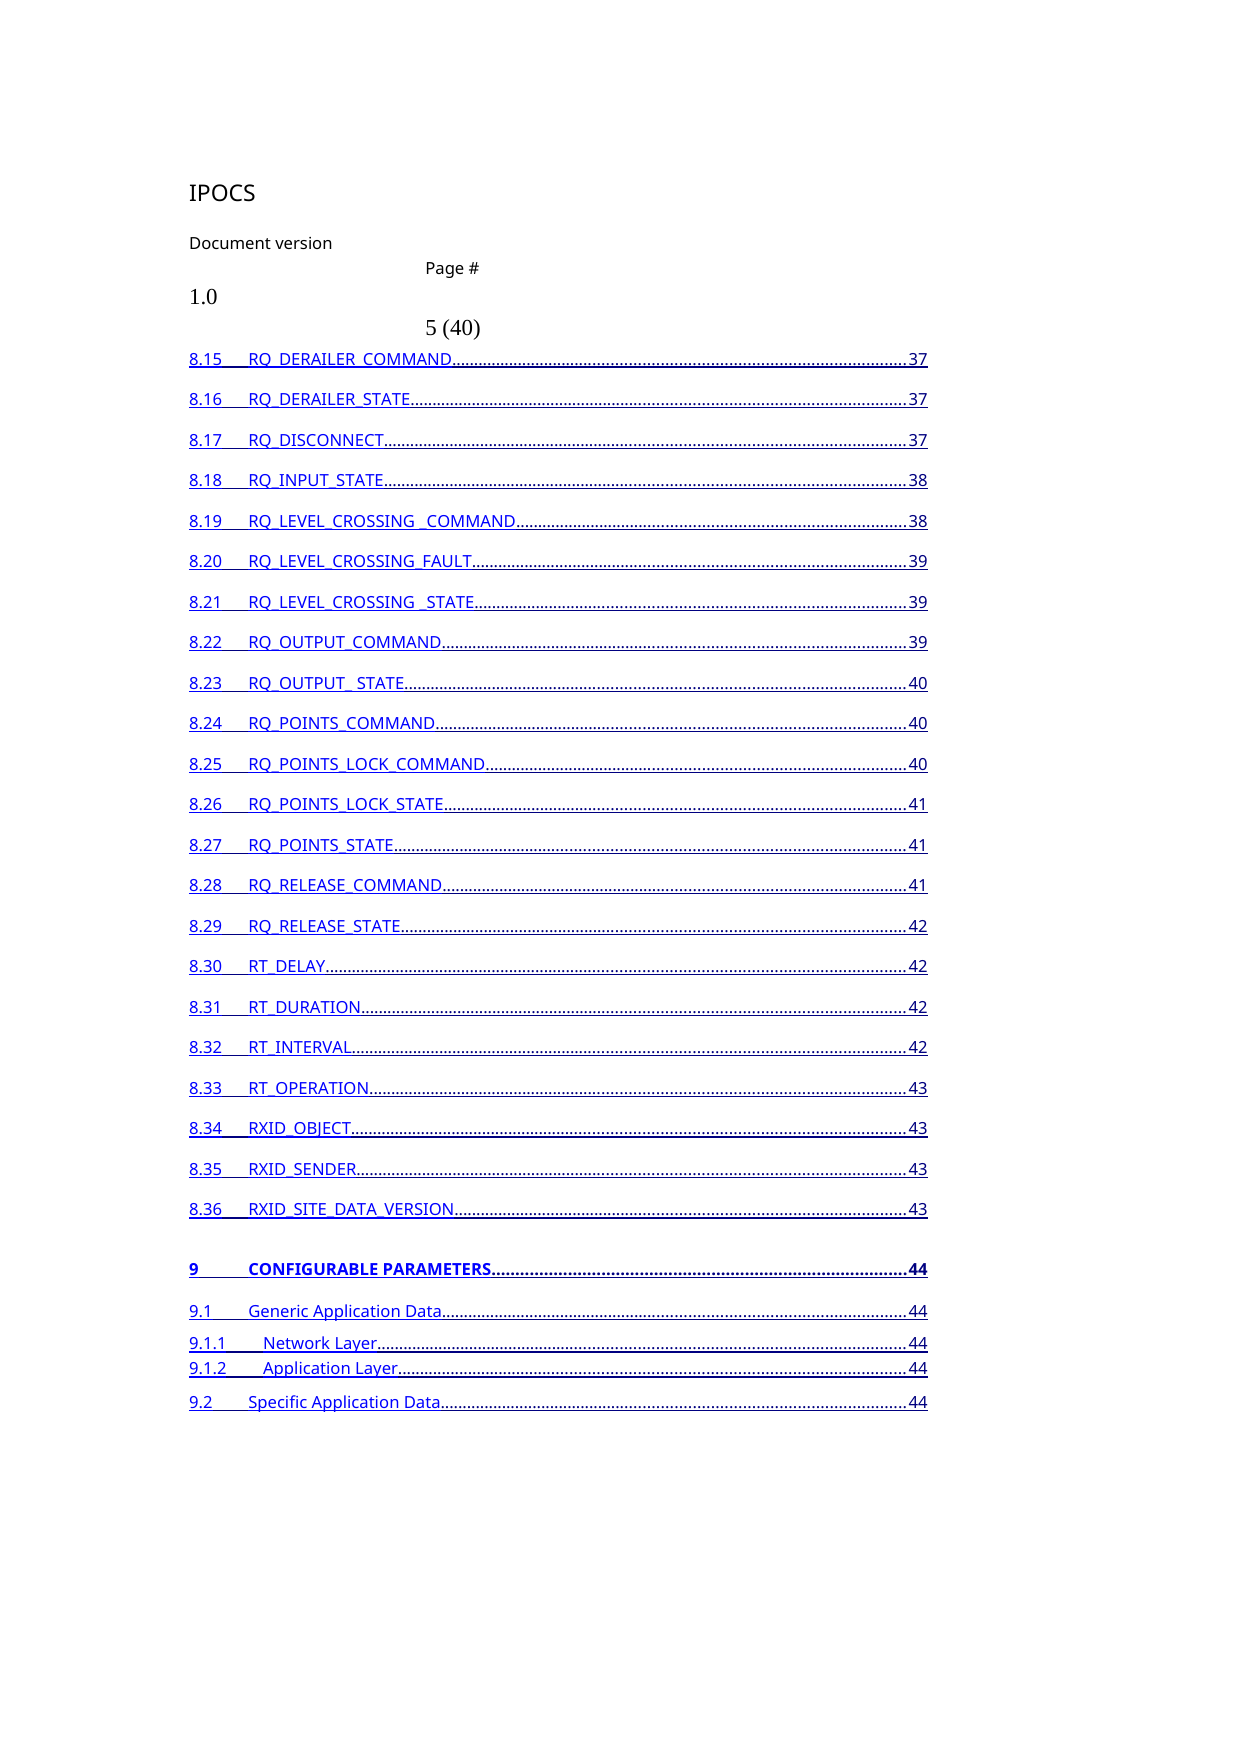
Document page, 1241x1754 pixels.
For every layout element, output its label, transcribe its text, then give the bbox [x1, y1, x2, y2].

text 8.18 RQ_INPUT_STATE 38 [189, 464, 1122, 492]
text 8.32 RT_INTERVAL 42 [189, 1031, 1122, 1059]
text 9.1.1 Network Layer 44 [189, 1330, 1122, 1355]
text 9.1 Generic Application Data 44 [189, 1295, 1122, 1323]
text 8.28 RQ_RELEASE_COMMAND 41 [189, 869, 1122, 897]
text 8.25 RQ_POINTS_LOCK_COMMAND 40 [189, 748, 1122, 776]
text 8.26 RQ_POINTS_LOCK_STATE 41 [189, 788, 1122, 816]
text 9.2 Specific Application Data 44 [189, 1386, 1122, 1414]
text 8.23 RQ_OUTPUT_ STATE 40 [189, 667, 1122, 695]
text 8.24 RQ_POINTS_COMMAND 40 [189, 707, 1122, 735]
text 8.22 RQ_OUTPUT_COMMAND 39 [189, 626, 1122, 654]
text 8.36 RXID_SITE_DATA_VERSION 43 [189, 1193, 1122, 1222]
text 8.30 RT_DELAY 42 [189, 950, 1122, 978]
text 8.34 RXID_OBJECT 43 [189, 1112, 1122, 1141]
text 8.31 RT_DURATION 42 [189, 991, 1122, 1019]
text 8.17 RQ_DISCONNECT 37 [189, 424, 1122, 452]
text 8.19 RQ_LEVEL_CROSSING _COMMAND 38 [189, 505, 1122, 533]
text 9 CONFIGURABLE PARAMETERS 44 [189, 1253, 1122, 1281]
text 8.16 RQ_DERAILER_STATE 37 [189, 383, 1122, 411]
text 8.35 RXID_SENDER 43 [189, 1153, 1122, 1181]
text 8.21 RQ_LEVEL_CROSSING _STATE 39 [189, 586, 1122, 614]
text 8.29 RQ_RELEASE_STATE 42 [189, 910, 1122, 938]
text 9.1.2 Application Layer 44 [189, 1355, 1122, 1380]
text 8.15 RQ_DERAILER_COMMAND 37 [189, 343, 1122, 371]
text 8.20 RQ_LEVEL_CROSSING_FAULT 39 [189, 545, 1122, 573]
text 8.27 RQ_POINTS_STATE 41 [189, 829, 1122, 857]
text 8.33 RT_OPERATION 43 [189, 1072, 1122, 1100]
